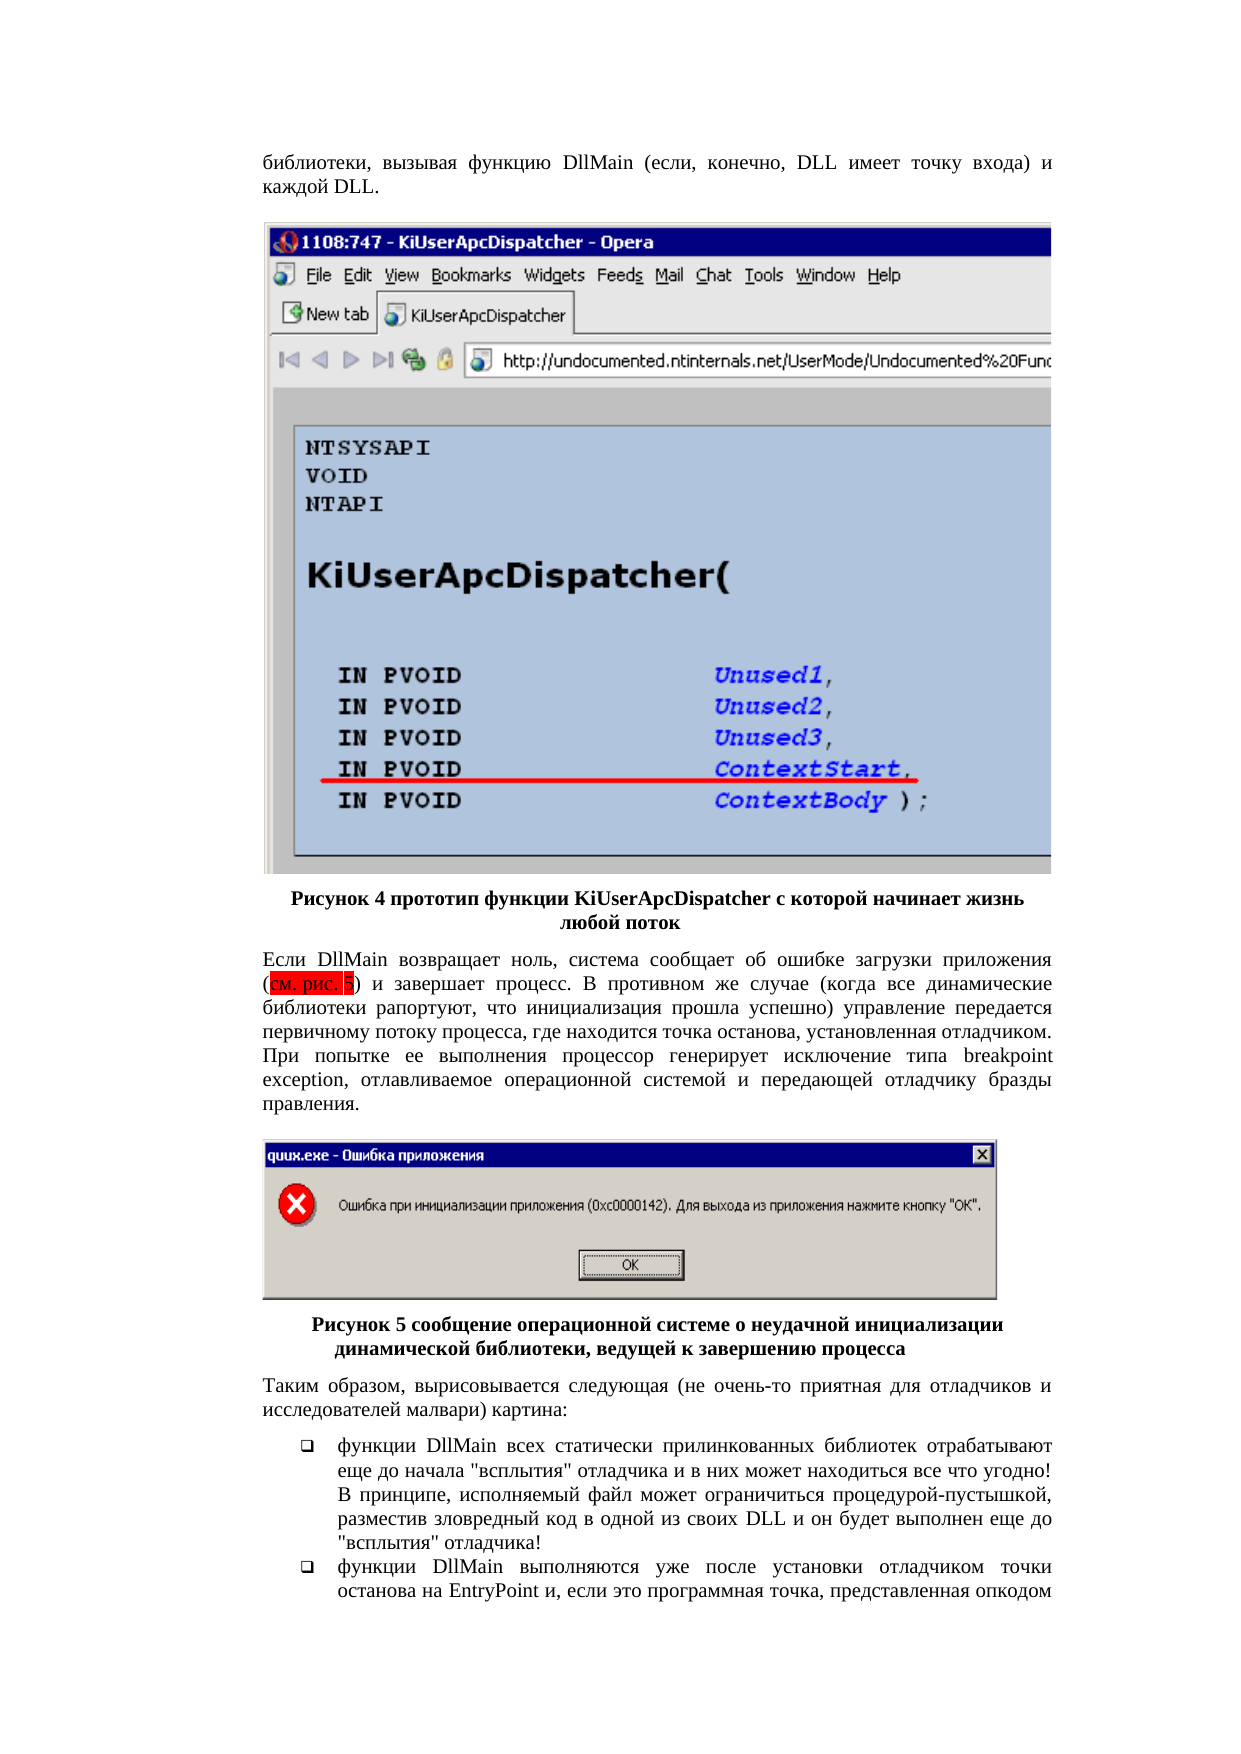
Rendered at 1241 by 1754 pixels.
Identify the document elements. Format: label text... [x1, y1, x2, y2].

text Если DllMain возвращает ноль, система сообщает об ошибке загрузки приложения (см. рис. 5) и завершает процесс. В противном же случае (когда все динамические библиотеки рапортуют, что инициализация прошла успешно) управление передается первичному потоку процесса, где находится точка останова, установленная отладчиком. При попытке ее выполнения процессор генерирует исключение типа breakpoint exception, отлавливаемое операционной системой и передающей отладчику бразды правления. [262, 947, 1053, 1115]
picture [262, 1139, 998, 1300]
picture [264, 222, 1052, 874]
list функции DllMain всех статически прилинкованных библиотек отрабатывают еще до начала "всплытия" отладчика и в них может находиться все что угодно! В принципе, исполняемый файл может ограничиться процедурой-пустышкой, разместив зловредный код в одной из своих DLL и он будет выполнен еще до "всплытия" отладчика! [300, 1433, 1053, 1554]
text библиотеки, вызывая функцию DllMain (если, конечно, DLL имеет точку входа) и каждой DLL. [187, 150, 1053, 198]
text Рисунок 4 прототип функции KiUserApcDispatcher с которой начинает жизнь любой поток [187, 886, 1053, 934]
text Таким образом, вырисовывается следующая (не очень-то приятная для отладчиков и исследователей малвари) картина: [262, 1373, 1053, 1421]
list функции DllMain выполняются уже после установки отладчиком точки останова на EntryPoint и, если это программная точка, представленная опкодом [300, 1554, 1053, 1602]
text Рисунок 5 сообщение операционной системе о неудачной инициализации динамической библиотеки, ведущей к завершению процесса [187, 1312, 1053, 1360]
